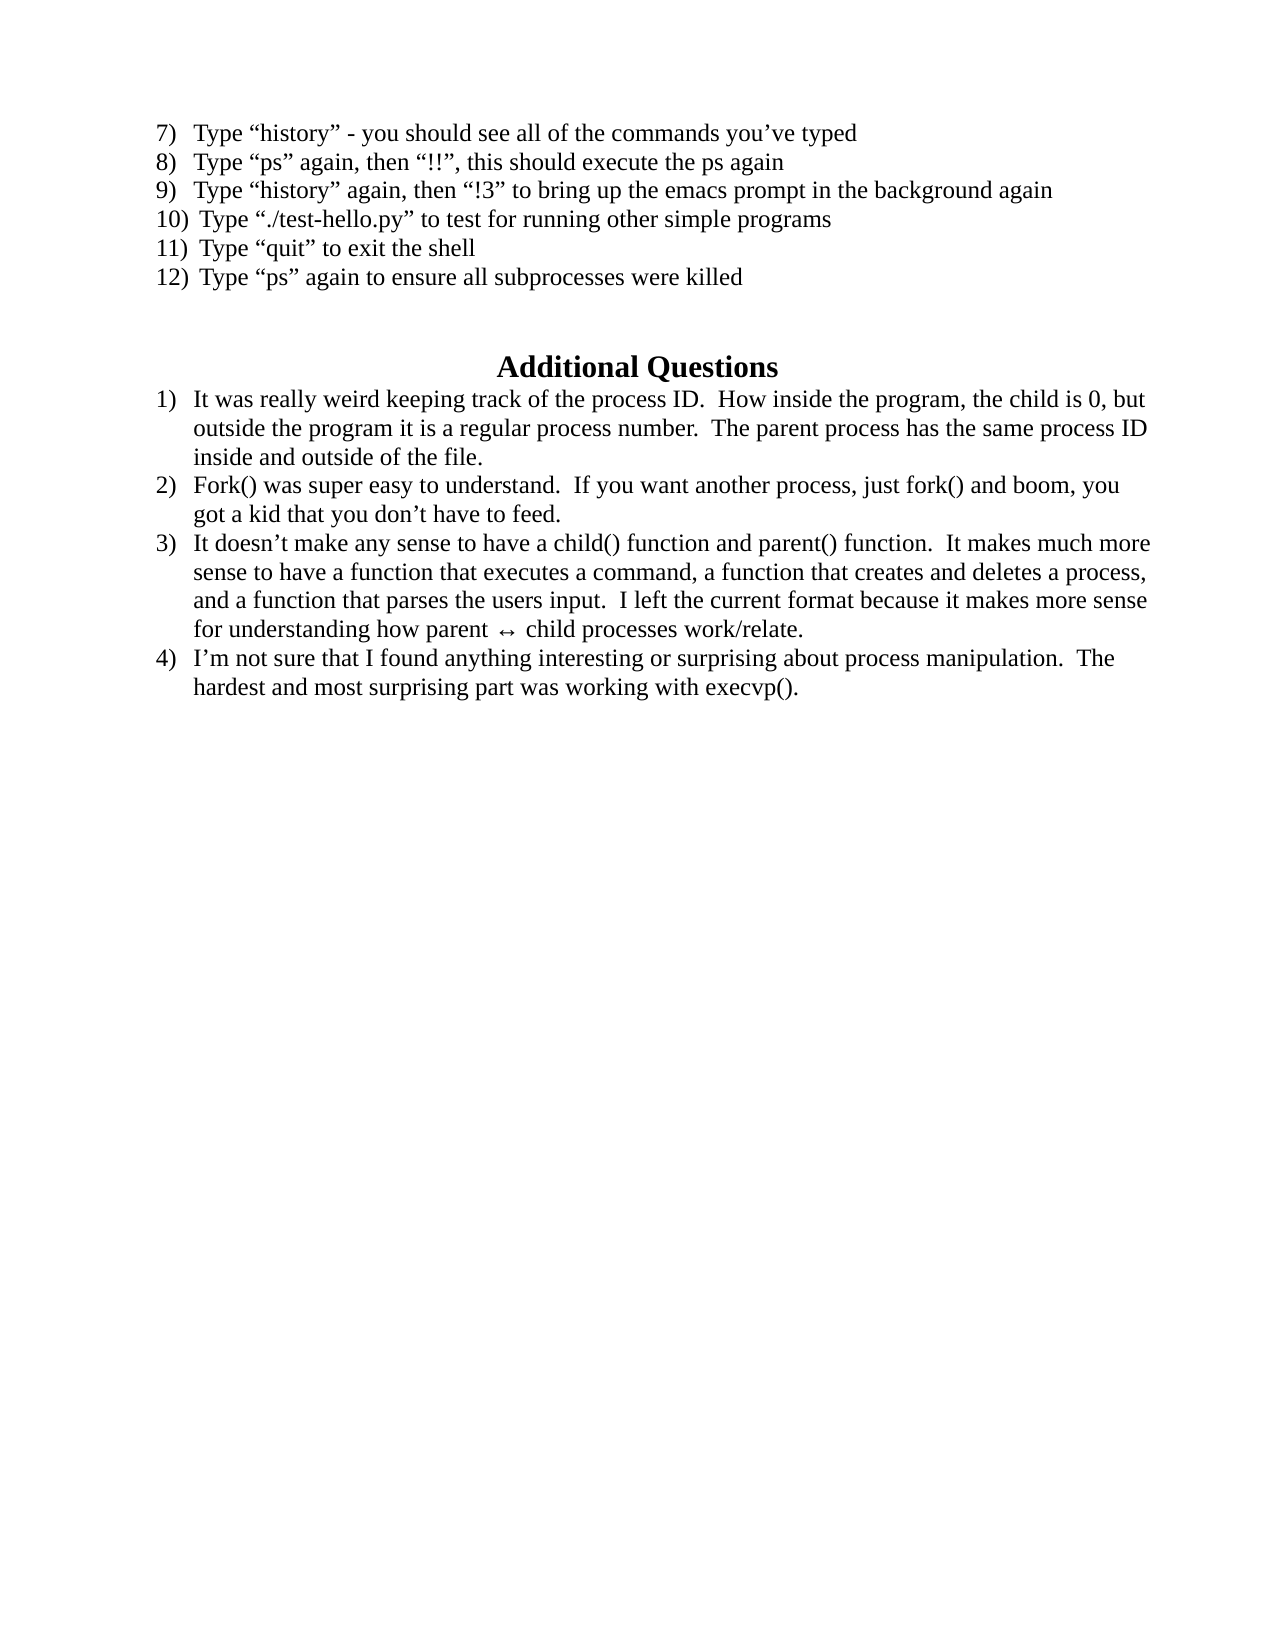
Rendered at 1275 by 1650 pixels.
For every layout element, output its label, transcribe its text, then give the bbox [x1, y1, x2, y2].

list Type “quit” to exit the shell [156, 233, 1157, 262]
list Type “history” - you should see all of the commands you’ve typed [156, 118, 1157, 147]
list Type “ps” again to ensure all subprocesses were killed [156, 262, 1157, 291]
list It doesn’t make any sense to have a child() function and parent() function. It makes much more sense to have a function that executes a command, a function that creates and deletes a process, and a function that parses the users input. I left the current format because it makes more sense for understanding how parent ↔ child processes work/relate. [156, 528, 1157, 643]
list Type “./test-hello.py” to test for running other simple programs [156, 204, 1157, 233]
list Fork() was super easy to understand. If you want another process, just fork() and boom, you got a kid that you don’t have to feed. [156, 470, 1157, 528]
list It was really weird keeping track of the process ID. How inside the program, the child is 0, but outside the program it is a regular process number. The parent process has the same process ID inside and outside of the file. [156, 384, 1157, 470]
list I’m not sure that I found anything interesting or surprising about process manipulation. The hardest and most surprising part was working with execvp(). [156, 643, 1157, 700]
list Type “history” again, then “!3” to bring up the emacs prompt in the background again [156, 176, 1157, 204]
text Additional Questions [118, 348, 1157, 384]
list Type “ps” again, then “!!”, this should execute the ps again [156, 147, 1157, 176]
